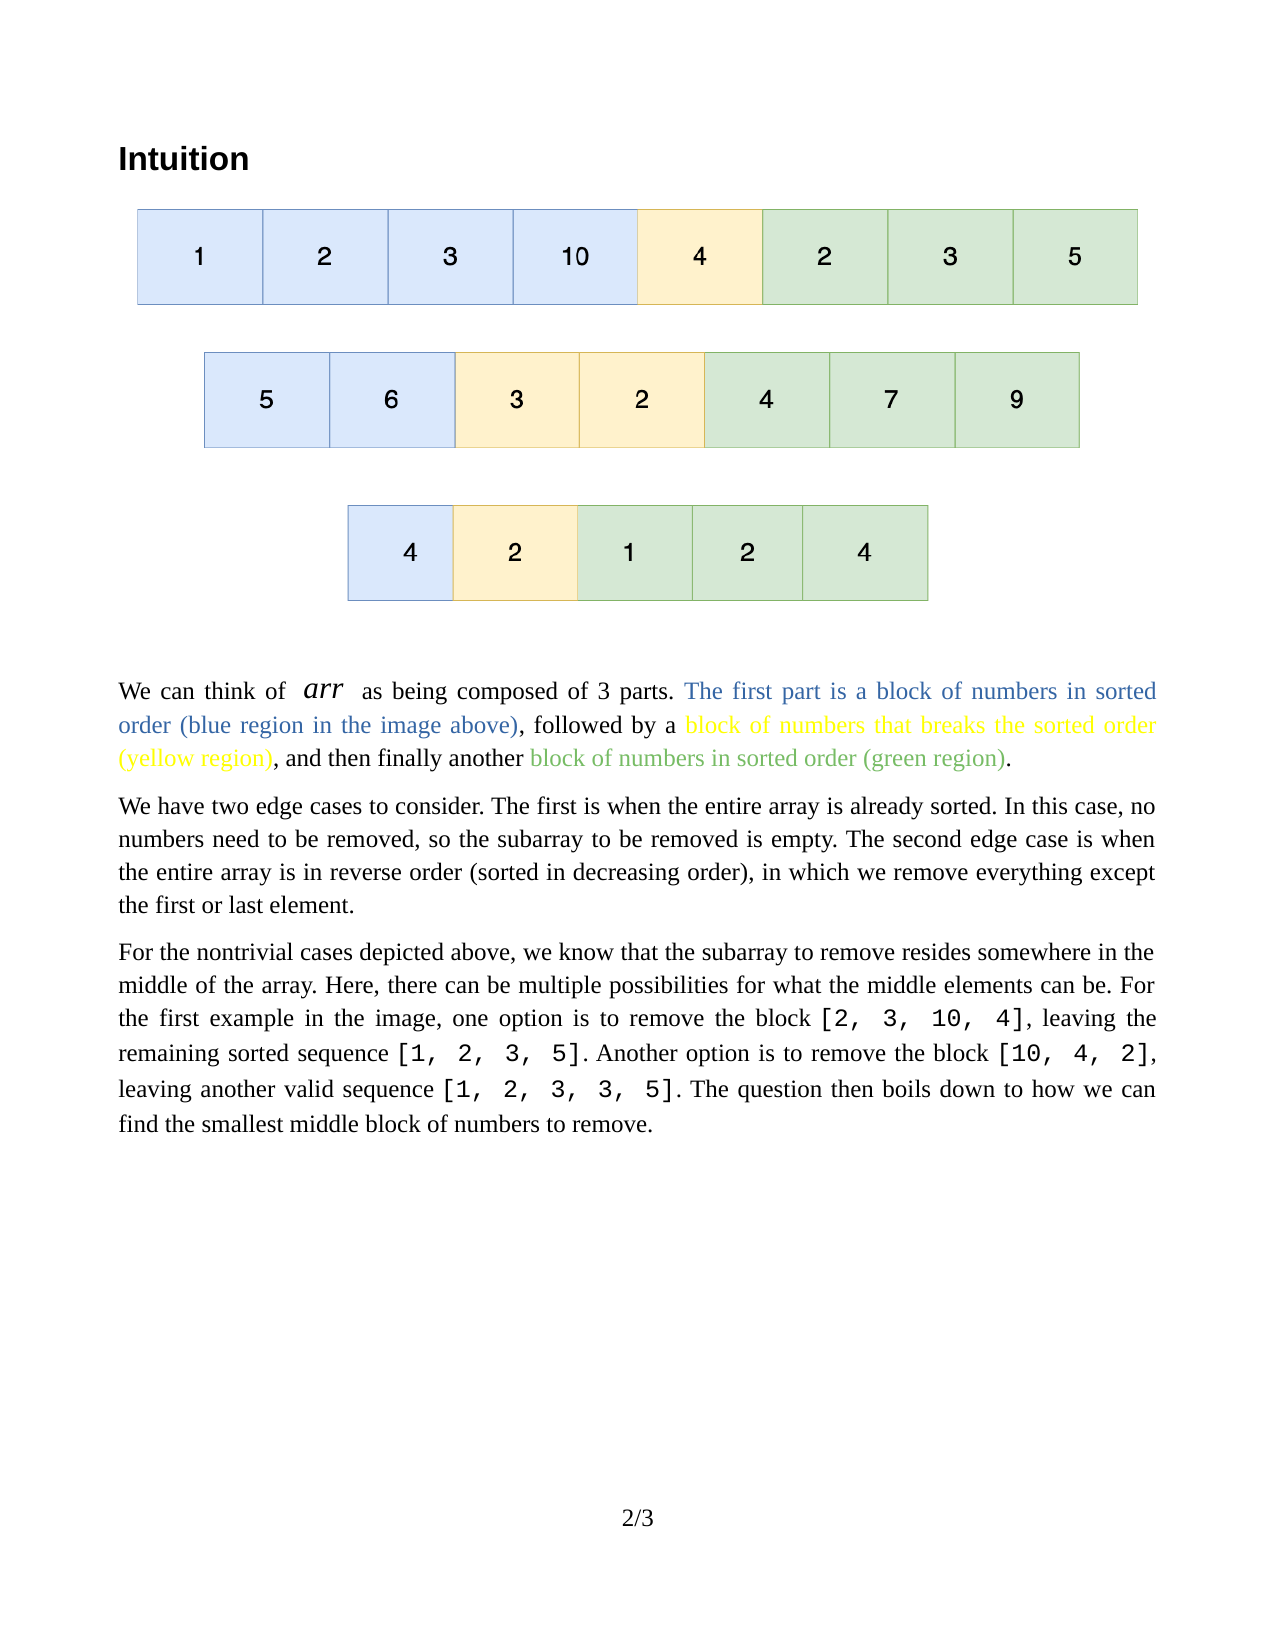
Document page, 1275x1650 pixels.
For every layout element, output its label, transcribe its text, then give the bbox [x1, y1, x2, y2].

subtitle Intuition [118, 139, 1157, 177]
text For the nontrivial cases depicted above, we know that the subarray to remove resides somewhere in the middle of the array. Here, there can be multiple possibilities for what the middle elements can be. For the first example in the image, one option is to remove the block [2, 3, 10, 4], leaving the remaining sorted sequence [1, 2, 3, 5]. Another option is to remove the block [10, 4, 2], leaving another valid sequence [1, 2, 3, 3, 5]. The question then boils down to how we can find the smallest middle block of numbers to remove. [118, 937, 1157, 1137]
text We have two edge cases to consider. The first is when the entire array is already sorted. In this case, no numbers need to be removed, so the subarray to be removed is empty. The second edge case is when the entire array is in reverse order (sorted in decreasing order), in which we remove everything except the first or last element. [118, 791, 1157, 918]
picture [118, 190, 1157, 620]
text We can think of as being composed of 3 parts. The first part is a block of numbers in sorted order (blue region in the image above), followed by a block of numbers that breaks the sorted order (yellow region), and then finally another block of numbers in sorted order (green region). [118, 671, 1157, 772]
